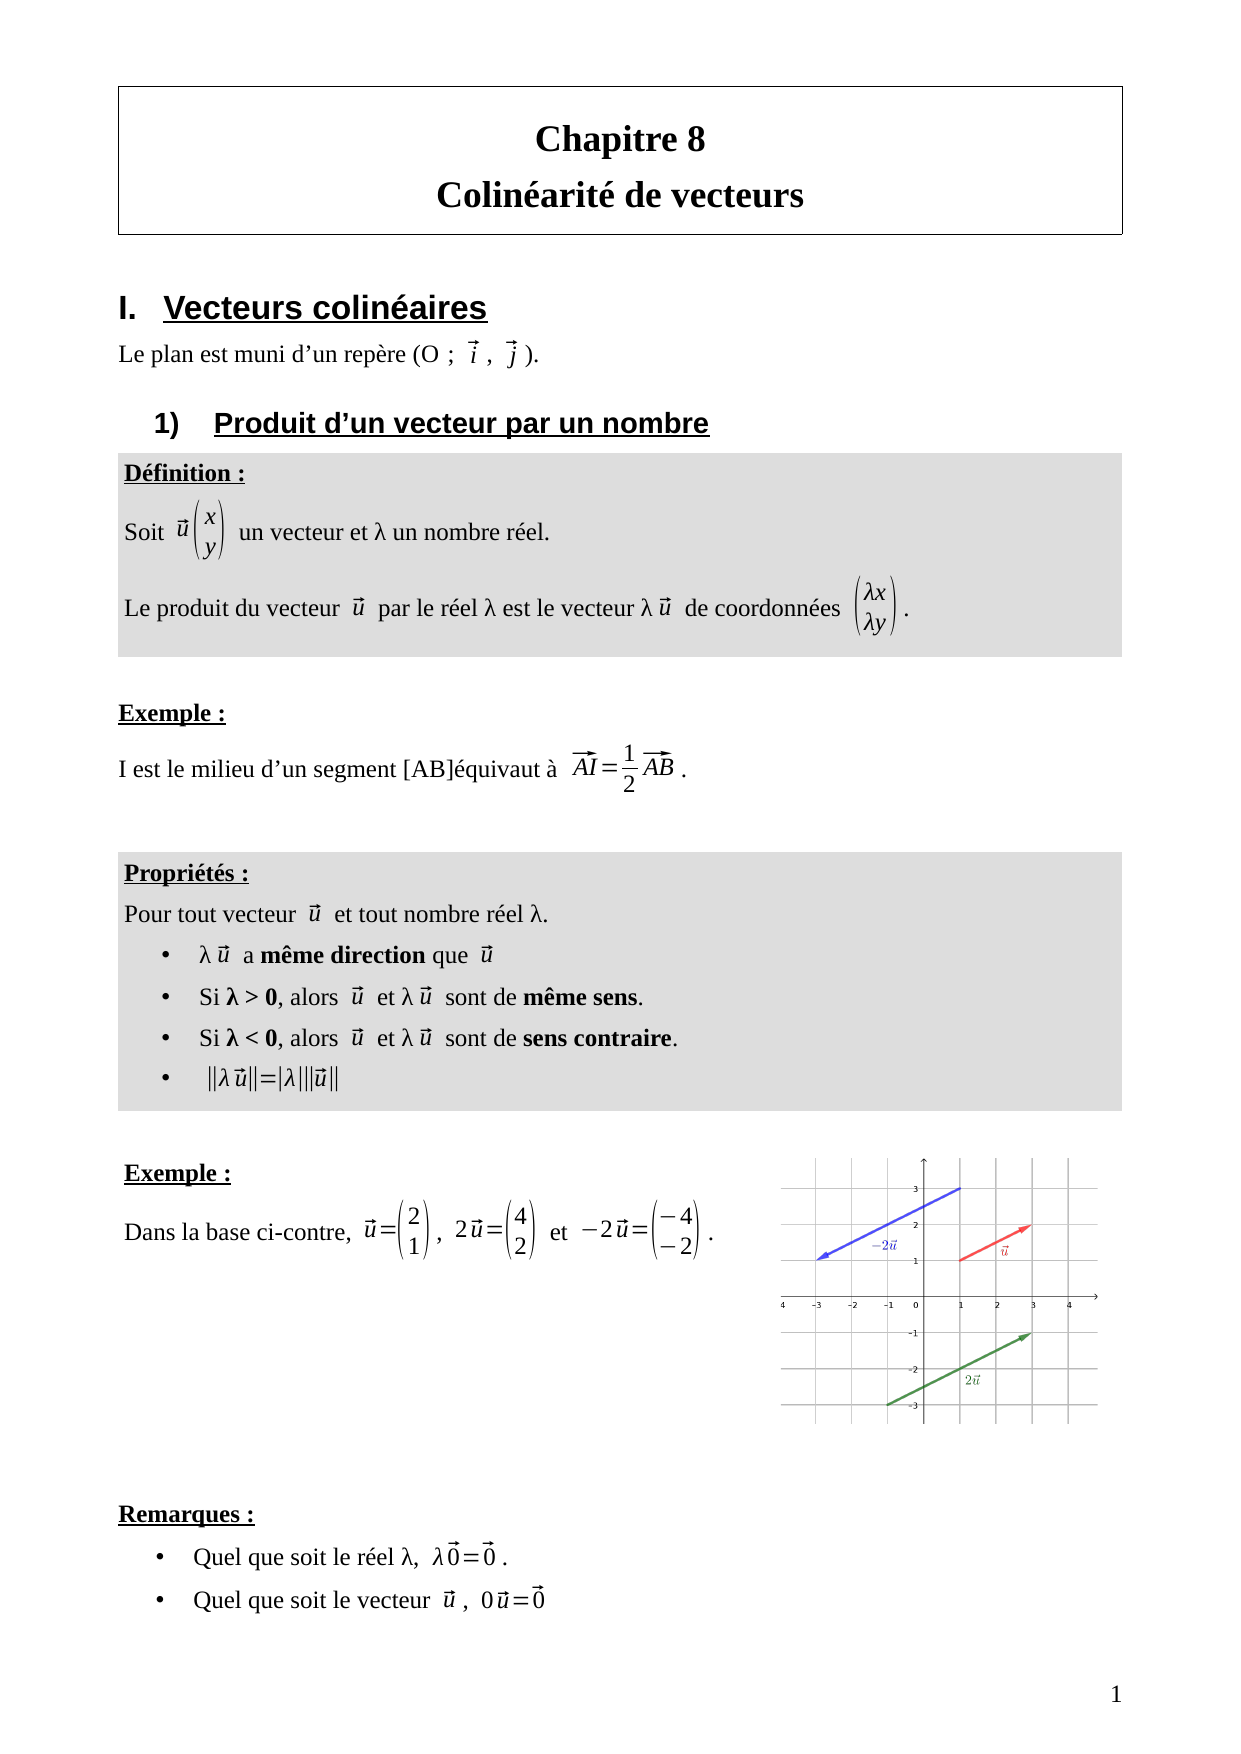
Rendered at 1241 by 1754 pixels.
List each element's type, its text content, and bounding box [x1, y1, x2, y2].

subtitle Vecteurs colinéaires [118, 288, 1122, 326]
text Remarques : [118, 1499, 1122, 1528]
subtitle Produit d’un vecteur par un nombre [153, 406, 1122, 440]
table_header Définition : Soit un vecteur et λ un nombre réel. Le produit du vecteur par le réel λ est le vecteur λ de coordonnées . [118, 453, 1122, 657]
list Quel que soit le réel λ, . [156, 1540, 1122, 1571]
table_header [756, 1153, 1123, 1423]
picture [780, 1158, 1098, 1424]
text Exemple : [118, 698, 1122, 727]
list Quel que soit le vecteur , [156, 1584, 1122, 1615]
table_header Propriétés : Pour tout vecteur et tout nombre réel λ. λ a même direction que Si λ > 0, alors et λ sont de même sens. Si λ < 0, alors et λ sont de sens contraire. [118, 852, 1122, 1111]
table_header Chapitre 8 Colinéarité de vecteurs [119, 87, 1122, 234]
table_header Exemple : Dans la base ci-contre, , et . [118, 1153, 756, 1458]
text Le plan est muni d’un repère (O ; , ). [118, 339, 1122, 369]
table_header [756, 1424, 1123, 1458]
text I est le milieu d’un segment [AB]équivaut à . [118, 739, 1122, 798]
